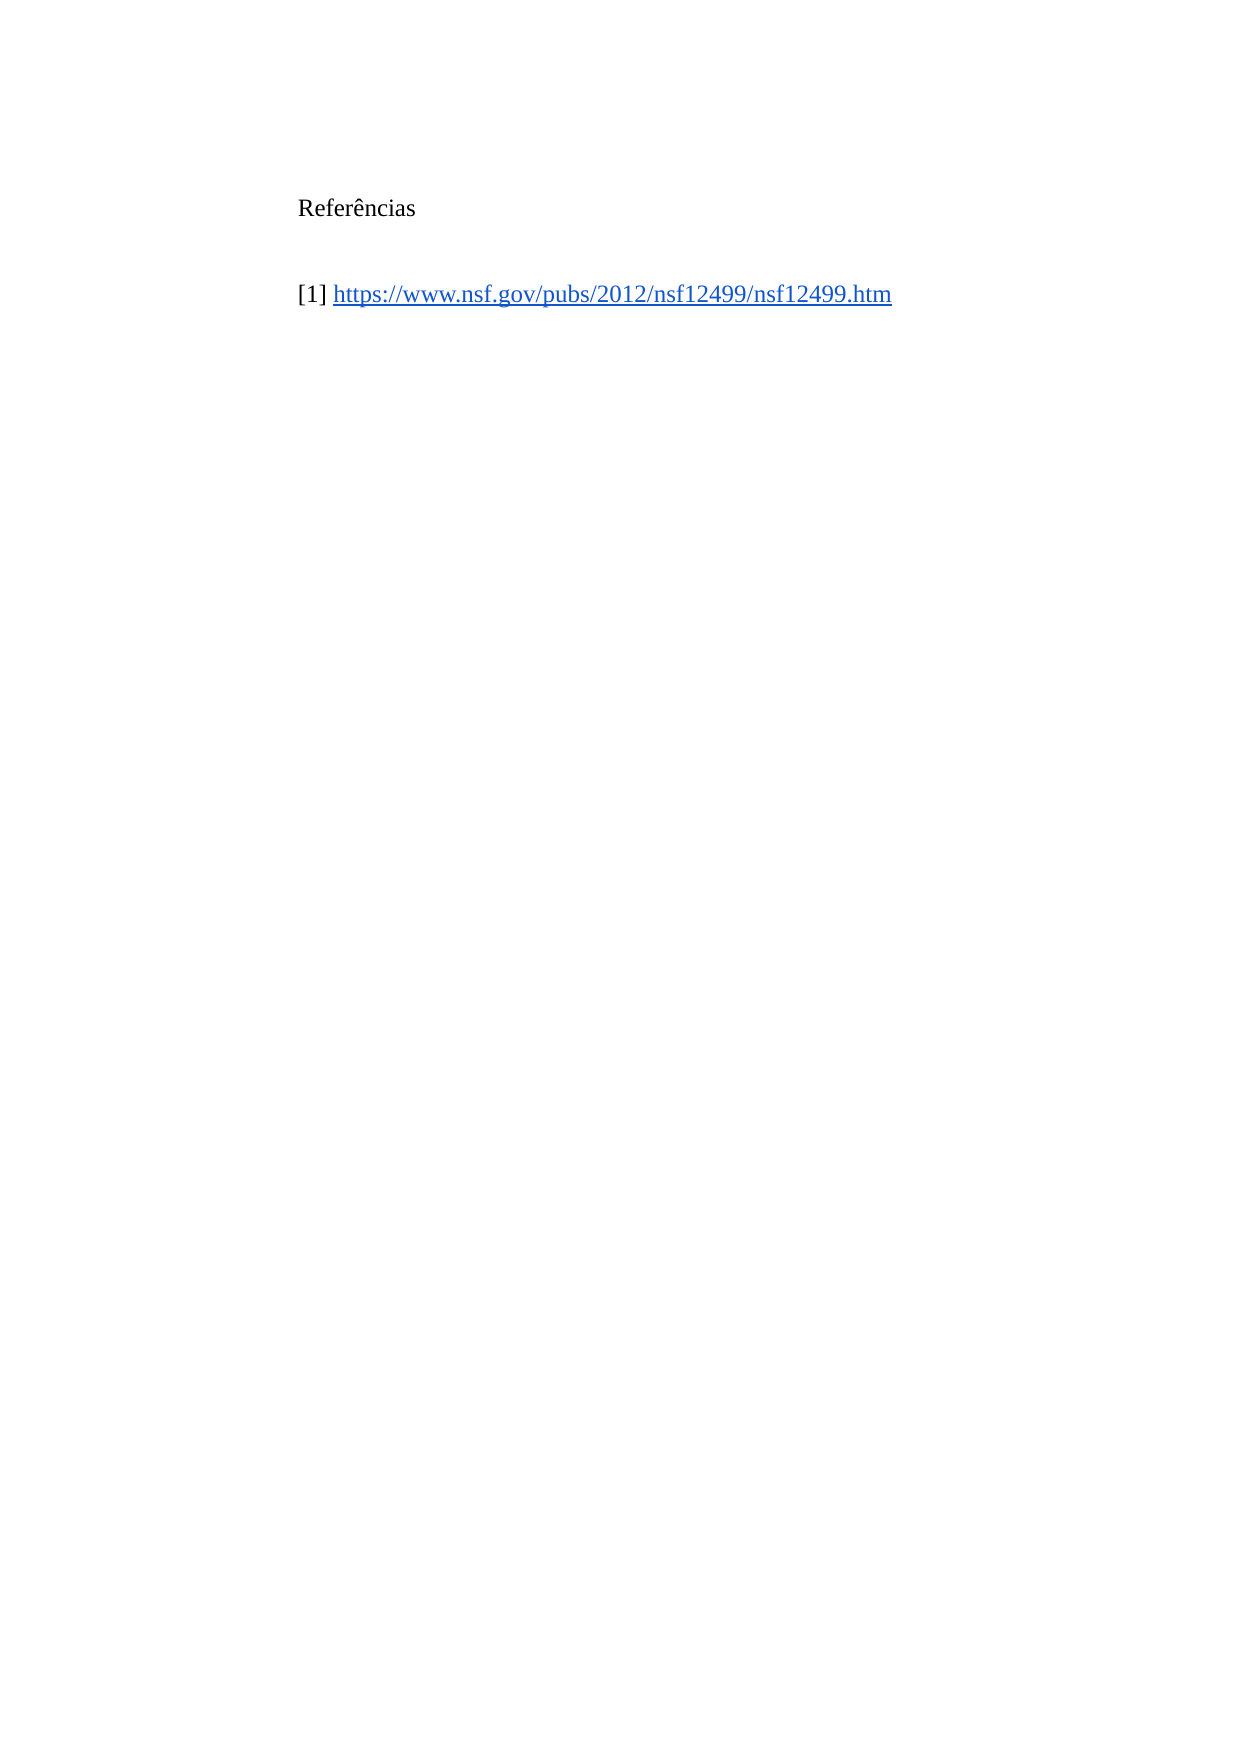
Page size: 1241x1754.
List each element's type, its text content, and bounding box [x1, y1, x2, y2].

text [1] https://www.nsf.gov/pubs/2012/nsf12499/nsf12499.htm [298, 279, 1002, 308]
text Referências [298, 193, 1002, 222]
